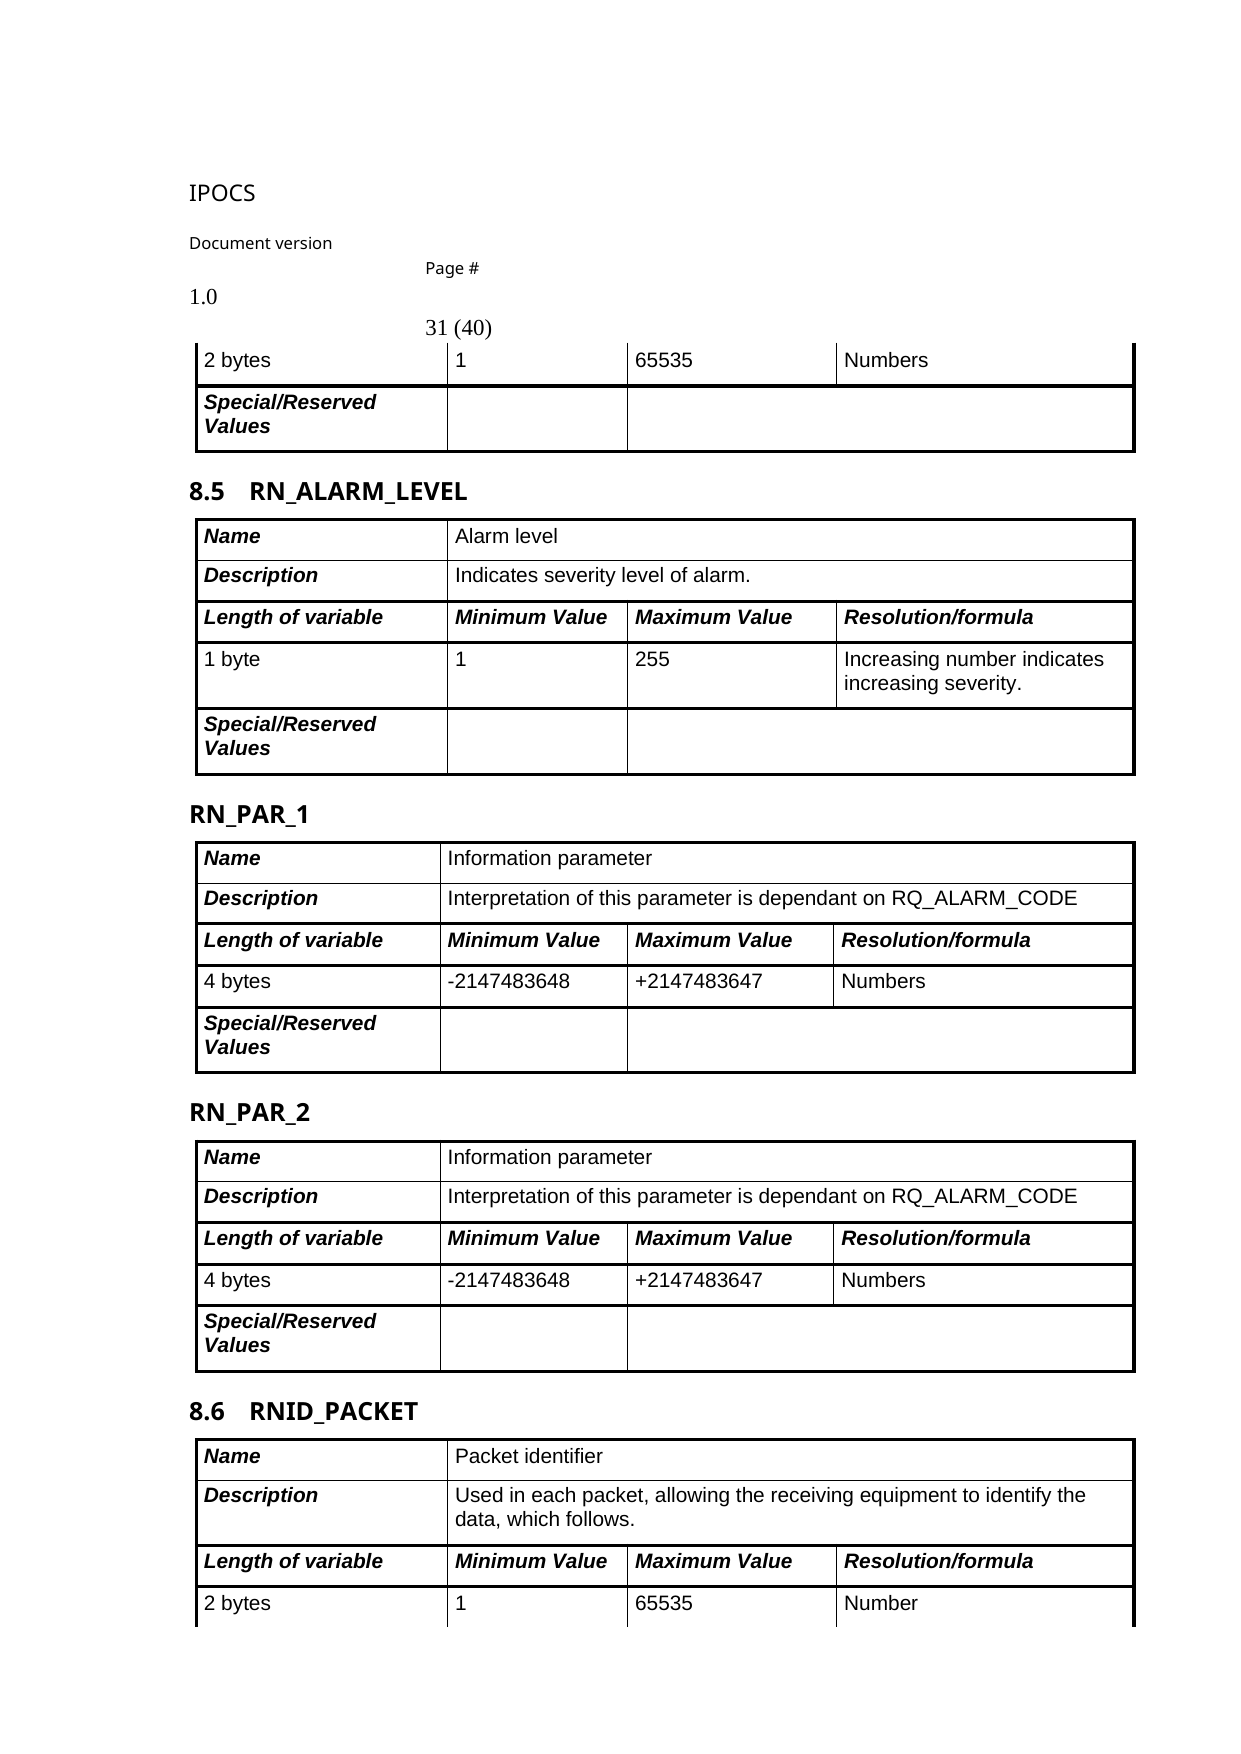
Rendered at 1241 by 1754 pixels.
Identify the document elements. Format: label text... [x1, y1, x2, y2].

table_header Name [198, 1143, 440, 1181]
table_cell [441, 1009, 627, 1071]
table_cell Length of variable [198, 1547, 447, 1585]
table_cell Number [837, 1588, 1132, 1627]
table_cell 65535 [628, 343, 836, 384]
table_cell [628, 1009, 1132, 1071]
subtitle RN_ALARM_LEVEL [189, 474, 1122, 508]
table_cell [441, 1307, 627, 1370]
table_cell Length of variable [198, 603, 447, 641]
table_cell Maximum Value [628, 925, 833, 964]
table_cell Resolution/formula [834, 1224, 1132, 1262]
table_cell 1 [448, 644, 627, 707]
table_header Information parameter [441, 1143, 1132, 1181]
table_cell 255 [628, 644, 836, 707]
table_cell 1 [448, 1588, 627, 1627]
table_header Name [198, 844, 440, 883]
table_cell 2 bytes [198, 1588, 447, 1627]
table_cell Description [198, 884, 440, 922]
table_cell Length of variable [198, 1224, 440, 1262]
subtitle RNID_PACKET [189, 1394, 1122, 1428]
table_cell Numbers [834, 1266, 1132, 1304]
table_cell 4 bytes [198, 1266, 440, 1304]
table_cell 4 bytes [198, 967, 440, 1006]
table_cell Special/Reserved Values [198, 710, 447, 772]
table_cell [448, 388, 627, 450]
table_cell Interpretation of this parameter is dependant on RQ_ALARM_CODE [441, 1182, 1132, 1221]
table_cell 65535 [628, 1588, 836, 1627]
table_cell 1 [448, 343, 627, 384]
table_cell [628, 710, 1132, 772]
table_cell Special/Reserved Values [198, 1307, 440, 1370]
table_cell Indicates severity level of alarm. [448, 561, 1132, 599]
table_cell Used in each packet, allowing the receiving equipment to identify the data, which follows. [448, 1481, 1132, 1543]
table_cell Minimum Value [448, 603, 627, 641]
table_cell Maximum Value [628, 1547, 836, 1585]
table_cell Description [198, 1182, 440, 1221]
table_cell Increasing number indicates increasing severity. [837, 644, 1132, 707]
table_header Packet identifier [448, 1441, 1132, 1480]
table_cell Description [198, 1481, 447, 1543]
table_cell [448, 710, 627, 772]
table_cell Special/Reserved Values [198, 388, 447, 450]
table_cell 2 bytes [198, 343, 447, 384]
table_header Information parameter [441, 844, 1132, 883]
subtitle RN_PAR_2 [189, 1095, 1122, 1129]
table_cell Numbers [834, 967, 1132, 1006]
table_header Name [198, 521, 447, 560]
table_cell Resolution/formula [837, 1547, 1132, 1585]
table_cell +2147483647 [628, 967, 833, 1006]
table_cell +2147483647 [628, 1266, 833, 1304]
table_cell Numbers [837, 343, 1132, 384]
table_cell Resolution/formula [834, 925, 1132, 964]
table_cell 1 byte [198, 644, 447, 707]
table_cell -2147483648 [441, 967, 627, 1006]
table_cell Minimum Value [441, 925, 627, 964]
table_cell Description [198, 561, 447, 599]
table_cell Special/Reserved Values [198, 1009, 440, 1071]
table_cell Resolution/formula [837, 603, 1132, 641]
table_header Name [198, 1441, 447, 1480]
table_cell Minimum Value [448, 1547, 627, 1585]
table_header Alarm level [448, 521, 1132, 560]
table_cell Minimum Value [441, 1224, 627, 1262]
subtitle RN_PAR_1 [189, 796, 1122, 831]
table_cell [628, 388, 1132, 450]
table_cell Maximum Value [628, 603, 836, 641]
table_cell Maximum Value [628, 1224, 833, 1262]
table_cell -2147483648 [441, 1266, 627, 1304]
table_cell Interpretation of this parameter is dependant on RQ_ALARM_CODE [441, 884, 1132, 922]
table_cell [628, 1307, 1132, 1370]
table_cell Length of variable [198, 925, 440, 964]
